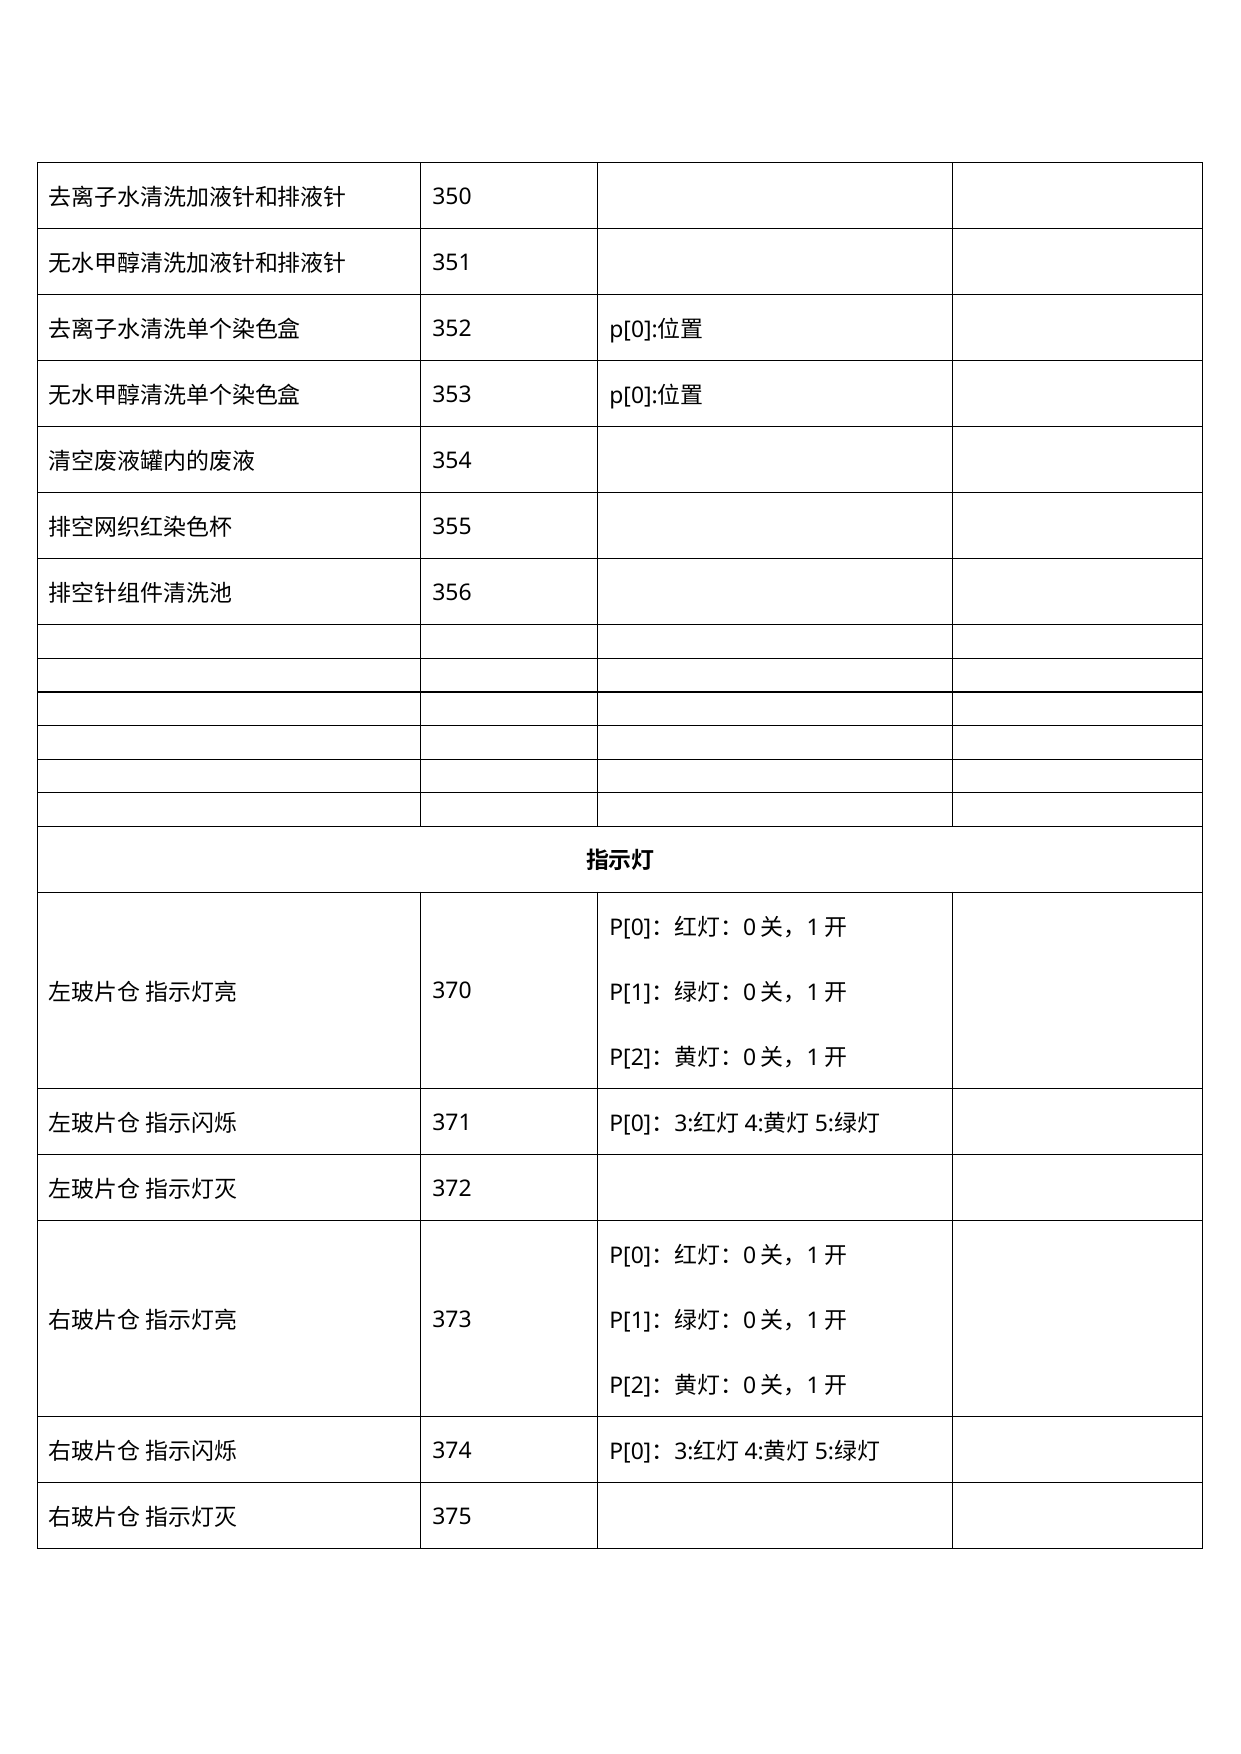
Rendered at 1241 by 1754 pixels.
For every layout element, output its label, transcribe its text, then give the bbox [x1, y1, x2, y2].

table_cell p[0]:位置 [598, 295, 952, 360]
table_cell 351 [421, 229, 597, 294]
table_cell [953, 295, 1202, 360]
table_cell 354 [421, 427, 597, 492]
table_cell P[0]：3:红灯 4:黄灯 5:绿灯 [598, 1089, 952, 1154]
table_cell 356 [421, 559, 597, 624]
table_cell [953, 793, 1202, 826]
table_cell [421, 760, 597, 792]
table_cell 无水甲醇清洗单个染色盒 [38, 361, 420, 426]
table_cell [598, 726, 952, 758]
table_cell [953, 1417, 1202, 1482]
table_cell 左玻片仓 指示灯亮 [38, 893, 420, 1088]
table_cell 去离子水清洗加液针和排液针 [38, 163, 420, 228]
table_cell 左玻片仓 指示灯灭 [38, 1155, 420, 1220]
table_cell [598, 163, 952, 228]
table_cell 右玻片仓 指示灯灭 [38, 1483, 420, 1548]
table_cell [421, 793, 597, 826]
table_cell [953, 163, 1202, 228]
table_cell [953, 760, 1202, 792]
table_cell [38, 760, 420, 792]
table_cell [953, 625, 1202, 658]
table_cell 左玻片仓 指示闪烁 [38, 1089, 420, 1154]
table_cell 375 [421, 1483, 597, 1548]
table_cell [953, 559, 1202, 624]
table_cell [421, 625, 597, 658]
table_cell [598, 559, 952, 624]
table_cell [953, 1089, 1202, 1154]
table_cell 指示灯 [38, 827, 1202, 892]
table_cell 右玻片仓 指示闪烁 [38, 1417, 420, 1482]
table_cell [598, 625, 952, 658]
table_cell [598, 659, 952, 691]
table_cell 350 [421, 163, 597, 228]
table_cell [953, 1221, 1202, 1416]
table_cell [953, 659, 1202, 691]
table_cell [421, 659, 597, 691]
table_cell 352 [421, 295, 597, 360]
table_cell [421, 693, 597, 725]
table_cell [598, 693, 952, 725]
table_cell [38, 693, 420, 725]
table_cell [953, 1483, 1202, 1548]
table_cell 右玻片仓 指示灯亮 [38, 1221, 420, 1416]
table_cell 清空废液罐内的废液 [38, 427, 420, 492]
table_cell 374 [421, 1417, 597, 1482]
table_cell [953, 493, 1202, 558]
table_cell [953, 1155, 1202, 1220]
table_cell p[0]:位置 [598, 361, 952, 426]
table_cell [598, 427, 952, 492]
table_cell [953, 726, 1202, 758]
table_cell 355 [421, 493, 597, 558]
table_cell 373 [421, 1221, 597, 1416]
table_cell [598, 793, 952, 826]
table_cell 去离子水清洗单个染色盒 [38, 295, 420, 360]
table_cell P[0]：红灯：0关，1开 P[1]：绿灯：0关，1开 P[2]：黄灯：0关，1开 [598, 1221, 952, 1416]
table_cell [598, 229, 952, 294]
table_cell [953, 427, 1202, 492]
table_cell [598, 493, 952, 558]
table_cell [598, 1155, 952, 1220]
table_cell [953, 361, 1202, 426]
table_cell 排空针组件清洗池 [38, 559, 420, 624]
table_cell P[0]：3:红灯 4:黄灯 5:绿灯 [598, 1417, 952, 1482]
table_cell 370 [421, 893, 597, 1088]
table_cell [953, 893, 1202, 1088]
table_cell 371 [421, 1089, 597, 1154]
table_cell 353 [421, 361, 597, 426]
table_cell [598, 760, 952, 792]
table_cell [953, 229, 1202, 294]
table_cell 无水甲醇清洗加液针和排液针 [38, 229, 420, 294]
table_cell P[0]：红灯：0关，1开 P[1]：绿灯：0关，1开 P[2]：黄灯：0关，1开 [598, 893, 952, 1088]
table_cell [38, 659, 420, 691]
table_cell 372 [421, 1155, 597, 1220]
table_cell [38, 793, 420, 826]
table_cell [953, 693, 1202, 725]
table_cell 排空网织红染色杯 [38, 493, 420, 558]
table_cell [421, 726, 597, 758]
table_cell [598, 1483, 952, 1548]
table_cell [38, 625, 420, 658]
table_cell [38, 726, 420, 758]
